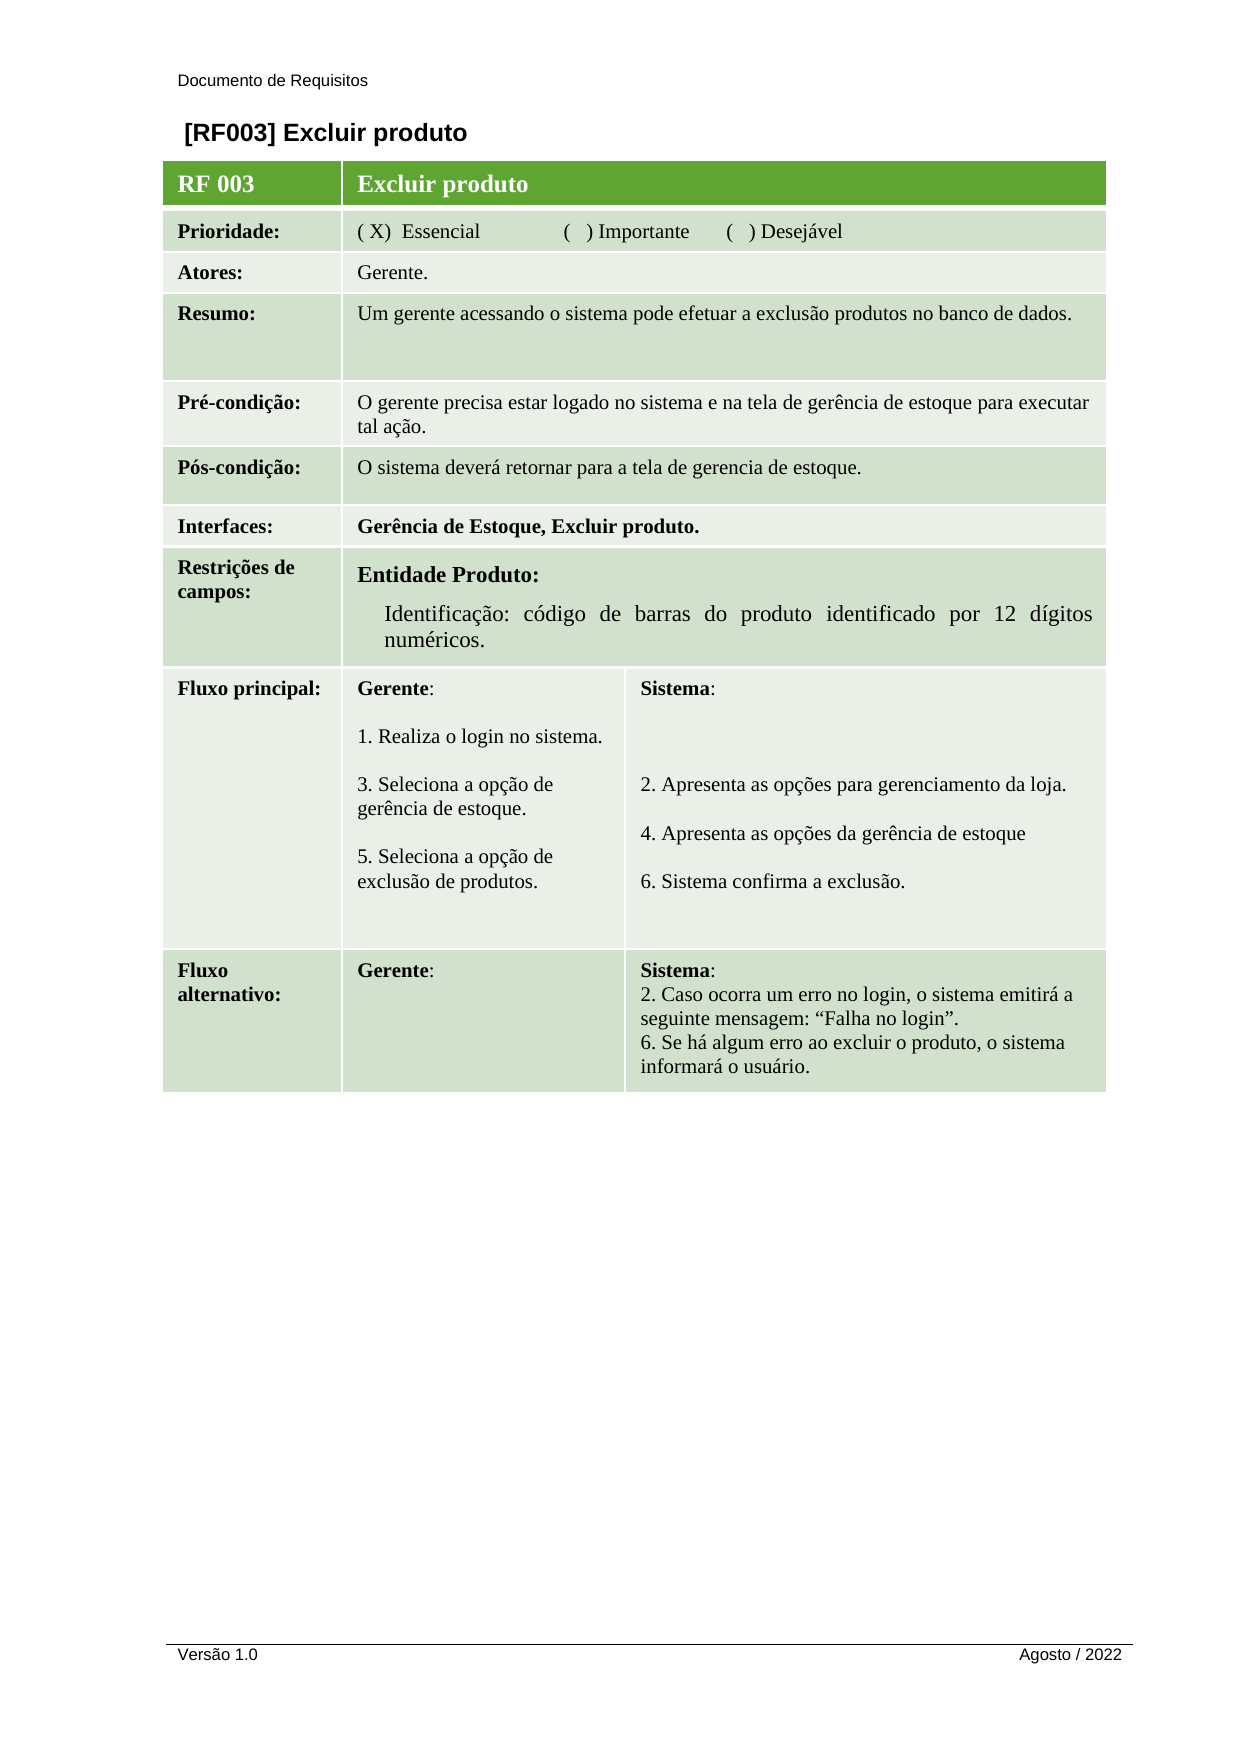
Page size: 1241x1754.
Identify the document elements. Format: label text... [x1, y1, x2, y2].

table_cell O sistema deverá retornar para a tela de gerencia de estoque. [343, 447, 1106, 504]
table_cell Sistema: 2. Apresenta as opções para gerenciamento da loja. 4. Apresenta as opções da gerência de estoque 6. Sistema confirma a exclusão. [626, 669, 1106, 948]
table_cell Gerente. [343, 253, 1106, 292]
table_cell Fluxo alternativo: [163, 950, 341, 1092]
table_cell ( X) Essencial ( ) Importante ( ) Desejável [343, 211, 1106, 251]
table_cell Gerente: 1. Realiza o login no sistema. 3. Seleciona a opção de gerência de estoque. 5. Seleciona a opção de exclusão de produtos. [343, 669, 624, 948]
table_cell Resumo: [163, 294, 341, 380]
table_cell Interfaces: [163, 506, 341, 545]
table_cell Pré-condição: [163, 382, 341, 445]
table_cell Restrições de campos: [163, 548, 341, 666]
table_header Excluir produto [343, 161, 1106, 205]
table_cell Fluxo principal: [163, 669, 341, 948]
table_cell Prioridade: [163, 211, 341, 251]
table_cell Gerência de Estoque, Excluir produto. [343, 506, 1106, 545]
table_cell Um gerente acessando o sistema pode efetuar a exclusão produtos no banco de dados. [343, 294, 1106, 380]
text [RF003] Excluir produto [177, 118, 1063, 147]
table_cell Pós-condição: [163, 447, 341, 504]
table_cell Entidade Produto: Identificação: código de barras do produto identificado por 12 dígitos numéricos. [343, 548, 1106, 666]
table_cell Sistema: 2. Caso ocorra um erro no login, o sistema emitirá a seguinte mensagem: “Falha no login”. 6. Se há algum erro ao excluir o produto, o sistema informará o usuário. [626, 950, 1106, 1092]
table_cell Gerente: [343, 950, 624, 1092]
table_header RF 003 [163, 161, 341, 205]
table_cell Atores: [163, 253, 341, 292]
table_cell O gerente precisa estar logado no sistema e na tela de gerência de estoque para executar tal ação. [343, 382, 1106, 445]
